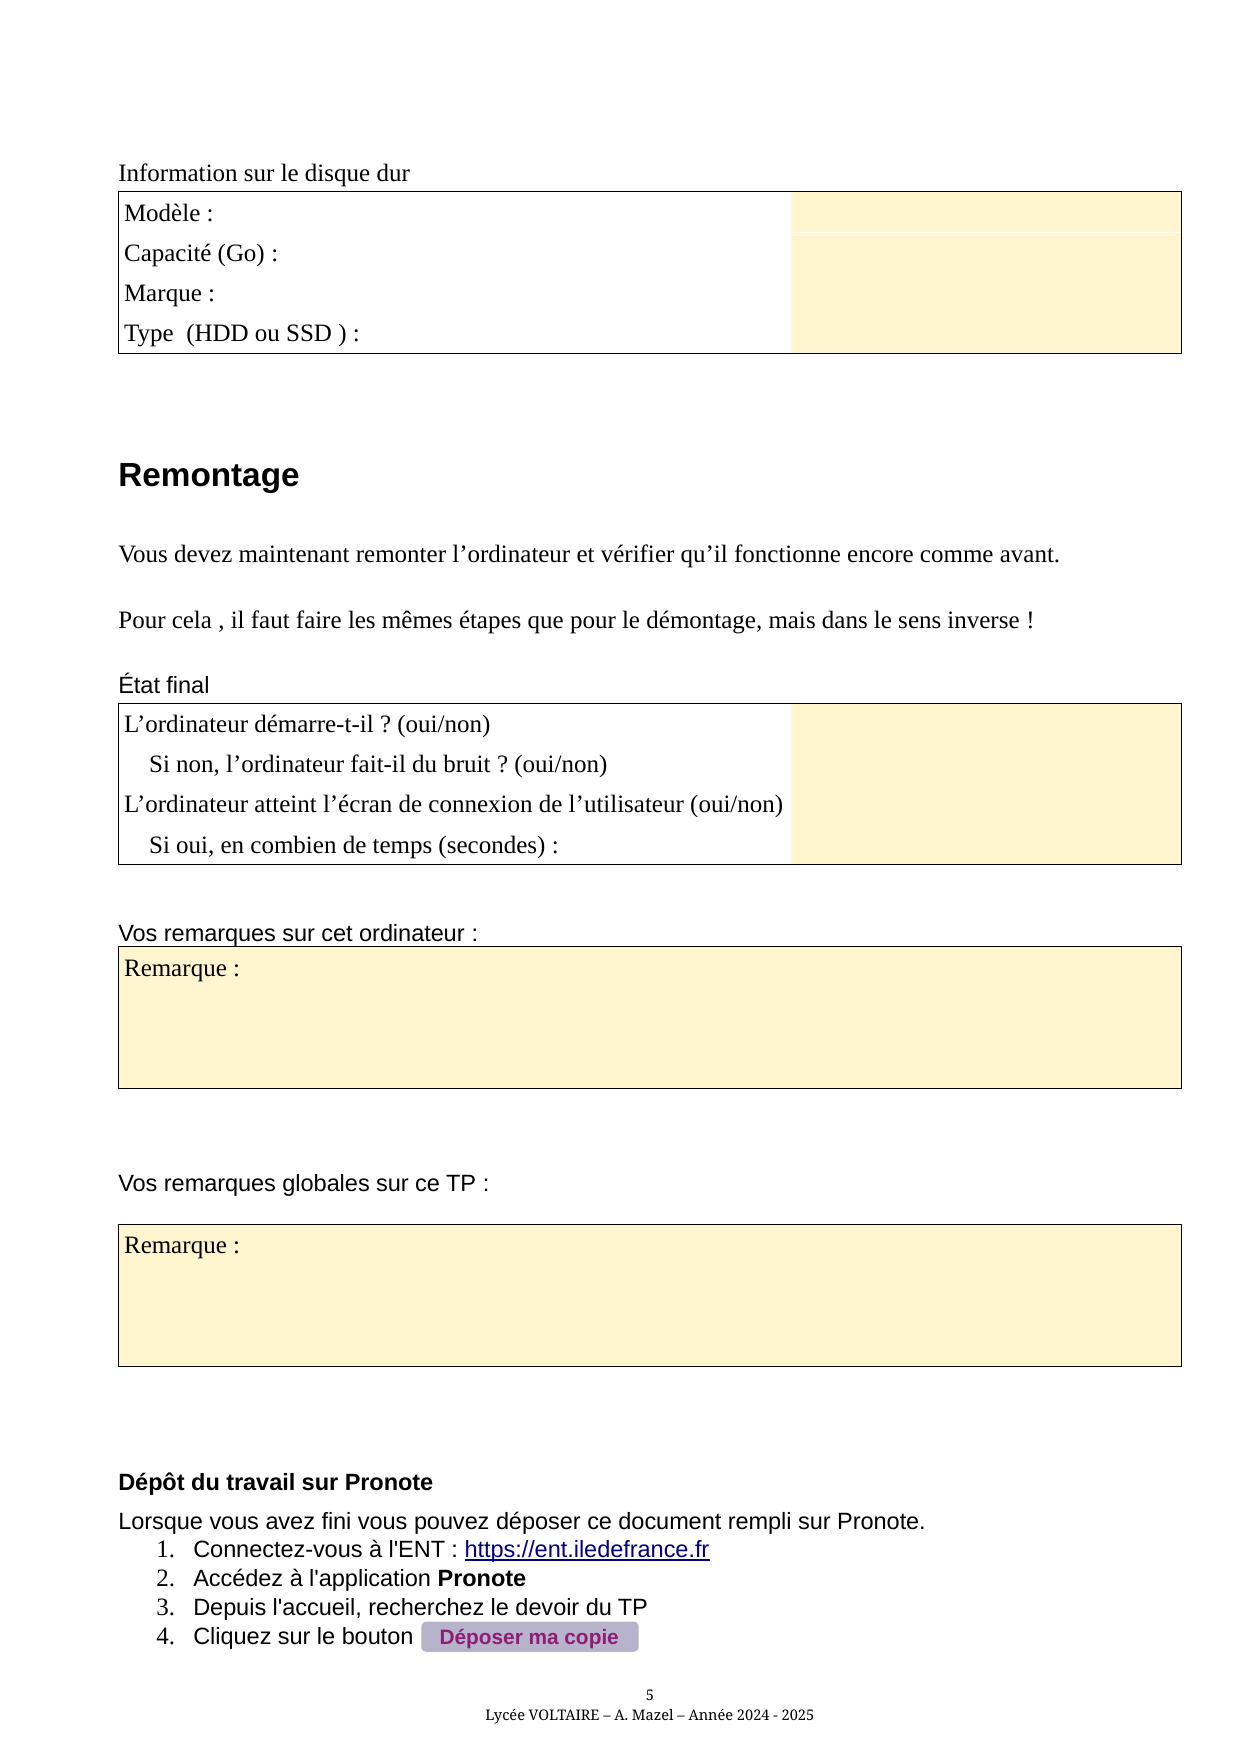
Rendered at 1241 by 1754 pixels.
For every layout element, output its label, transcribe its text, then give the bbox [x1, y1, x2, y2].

table_header L’ordinateur démarre-t-il ? (oui/non) [119, 704, 791, 744]
list Accédez à l'application Pronote [175, 1563, 1181, 1592]
table_cell Si oui, en combien de temps (secondes) : [119, 824, 791, 864]
table_header Modèle : [119, 192, 791, 232]
table_header [791, 192, 1181, 232]
list Cliquez sur le bouton Déposer ma copie [175, 1621, 424, 1649]
text Vos remarques globales sur ce TP : [118, 1170, 1181, 1197]
table_cell Type (HDD ou SSD ) : [119, 313, 791, 353]
table_cell [119, 1041, 1181, 1088]
table_cell [791, 744, 1181, 784]
table_cell Si non, l’ordinateur fait-il du bruit ? (oui/non) [119, 744, 791, 784]
table_cell [791, 313, 1181, 353]
table_cell Marque : [119, 273, 791, 313]
table_cell [119, 993, 1181, 1041]
table_cell [119, 1271, 1181, 1318]
table_cell [791, 233, 1181, 273]
list Cliquez sur le bouton Déposer ma copie [636, 1621, 1181, 1649]
subtitle Dépôt du travail sur Pronote [118, 1468, 1181, 1495]
table_cell L’ordinateur atteint l’écran de connexion de l’utilisateur (oui/non) [119, 784, 791, 824]
text Vous devez maintenant remonter l’ordinateur et vérifier qu’il fonctionne encore comme avant. [118, 539, 1181, 568]
table_cell [791, 273, 1181, 313]
table_header [791, 704, 1181, 744]
table_cell [791, 824, 1181, 864]
list Connectez-vous à l'ENT : https://ent.iledefrance.fr [175, 1534, 1181, 1563]
text Pour cela , il faut faire les mêmes étapes que pour le démontage, mais dans le sens inverse ! [118, 606, 1181, 634]
table_cell [791, 784, 1181, 824]
table_cell [119, 1318, 1181, 1366]
text État final [118, 672, 1181, 698]
subtitle Remontage [118, 456, 1181, 494]
text Vos remarques sur cet ordinateur : [118, 919, 1181, 946]
table_cell Capacité (Go) : [119, 233, 791, 273]
table_header Remarque : [119, 1225, 1181, 1271]
text Information sur le disque dur [118, 158, 1181, 187]
list Depuis l'accueil, recherchez le devoir du TP [175, 1592, 1181, 1621]
text Lorsque vous avez fini vous pouvez déposer ce document rempli sur Pronote. [118, 1508, 1181, 1534]
table_header Remarque : [119, 947, 1181, 993]
